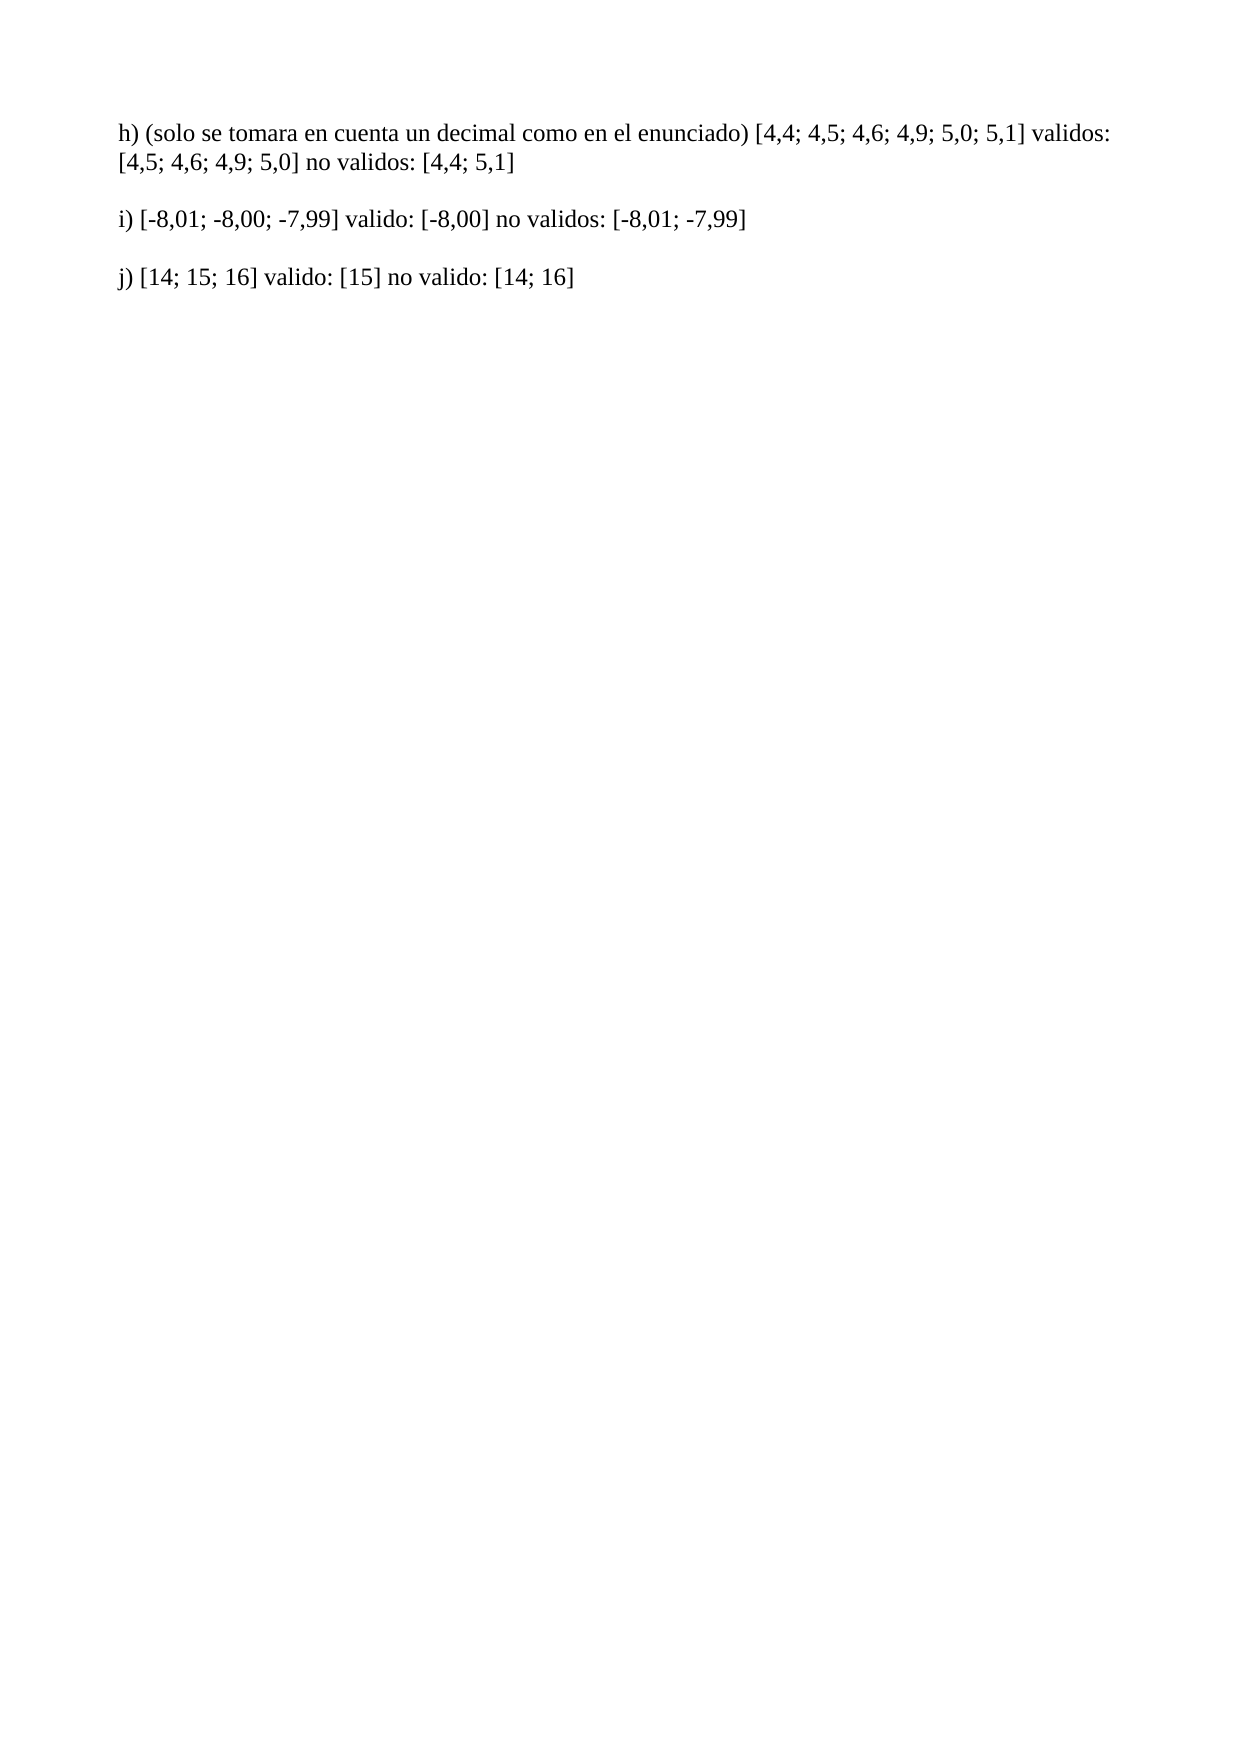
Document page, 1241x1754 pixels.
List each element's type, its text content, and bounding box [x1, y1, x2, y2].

text h) (solo se tomara en cuenta un decimal como en el enunciado) [4,4; 4,5; 4,6; 4,9; 5,0; 5,1] validos: [4,5; 4,6; 4,9; 5,0] no validos: [4,4; 5,1] [118, 118, 1122, 176]
text j) [14; 15; 16] valido: [15] no valido: [14; 16] [118, 262, 1122, 291]
text i) [-8,01; -8,00; -7,99] valido: [-8,00] no validos: [-8,01; -7,99] [118, 204, 1122, 233]
